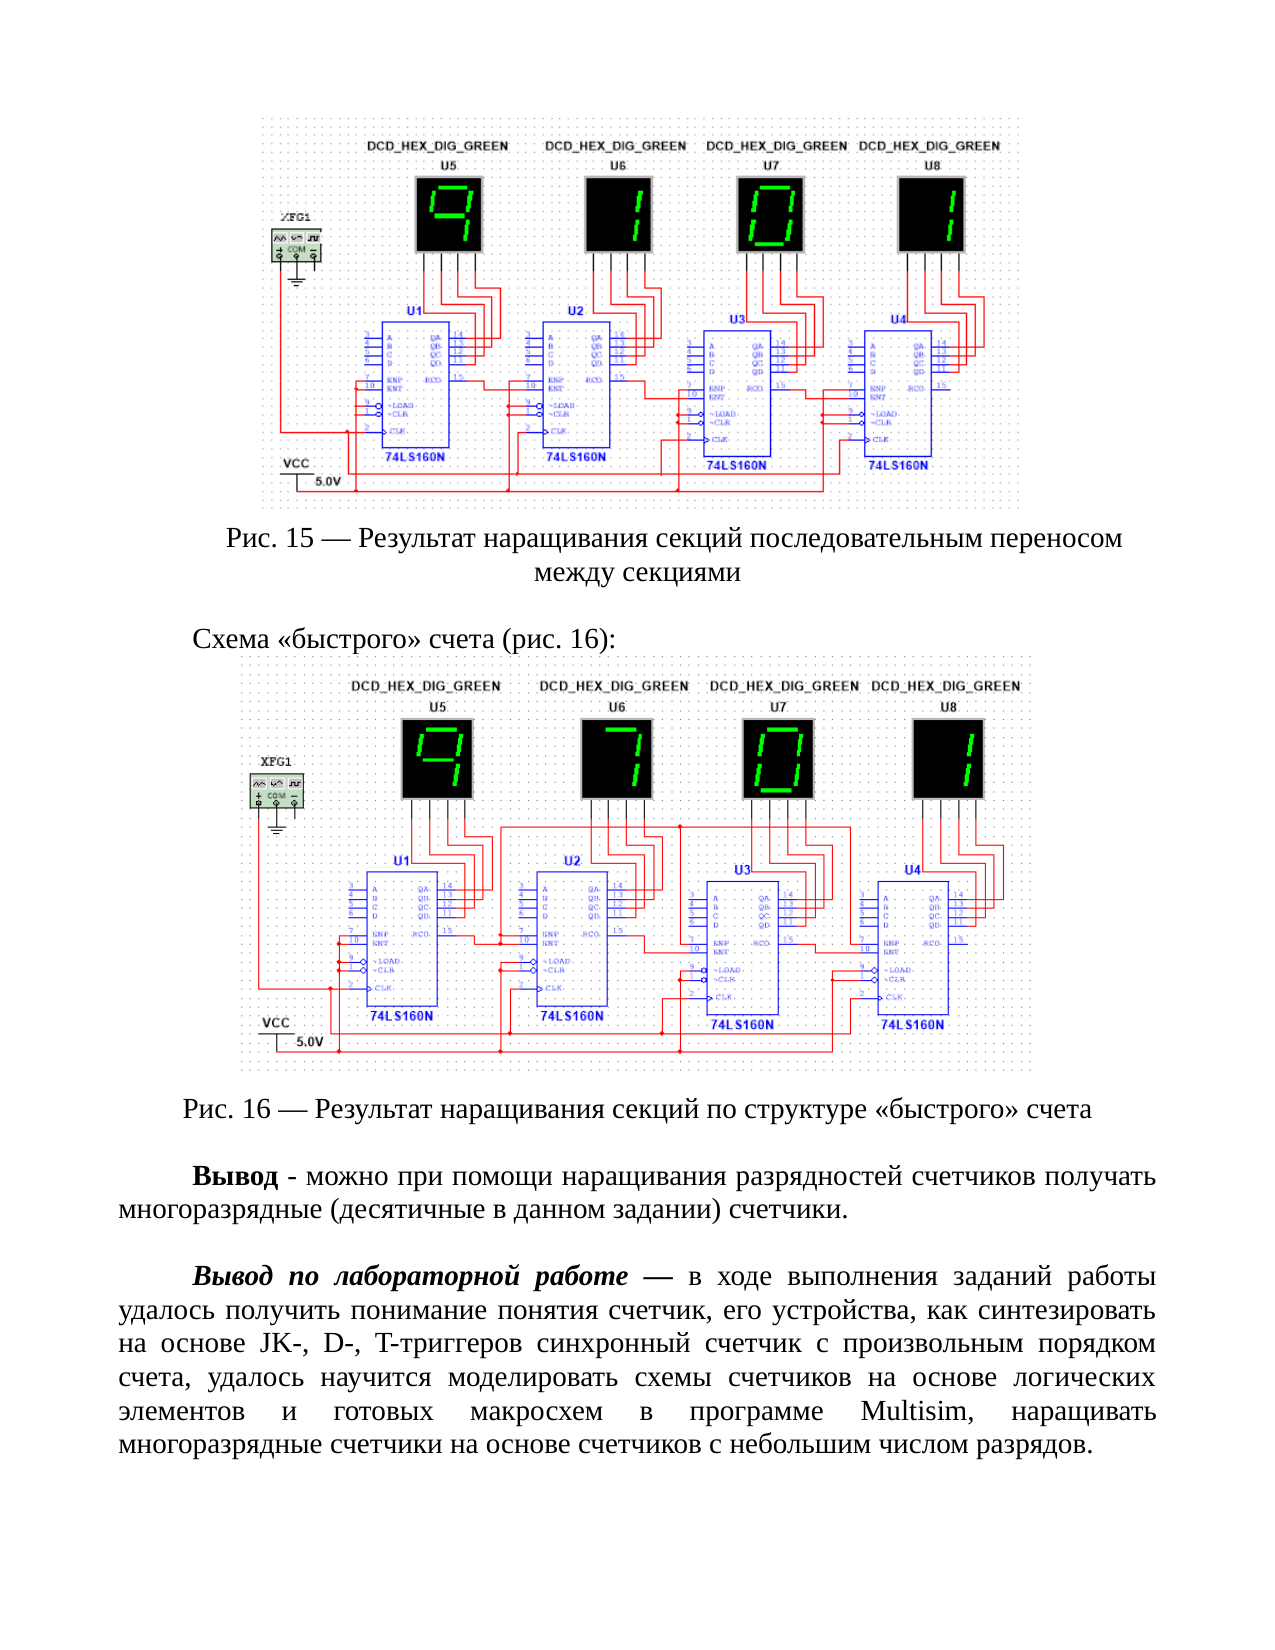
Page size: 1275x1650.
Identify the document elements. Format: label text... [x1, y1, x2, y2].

picture [255, 118, 1020, 515]
text Рис. 16 — Результат наращивания секций по структуре «быстрого» счета [118, 1091, 1157, 1124]
text Вывод - можно при помощи наращивания разрядностей счетчиков получать многоразрядные (десятичные в данном задании) счетчики. [118, 1158, 1157, 1225]
text Вывод по лабораторной работе — в ходе выполнения заданий работы удалось получить понимание понятия счетчик, его устройства, как синтезировать на основе JK-, D-, T-триггеров синхронный счетчик с произвольным порядком счета, удалось научится моделировать схемы счетчиков на основе логических элементов и готовых макросхем в программе Multisim, наращивать многоразрядные счетчики на основе счетчиков с небольшим числом разрядов. [118, 1258, 1157, 1460]
picture [238, 654, 1037, 1076]
text Рис. 15 — Результат наращивания секций последовательным переносом между секциями [118, 521, 1157, 588]
text Схема «быстрого» счета (рис. 16): [118, 621, 1157, 655]
